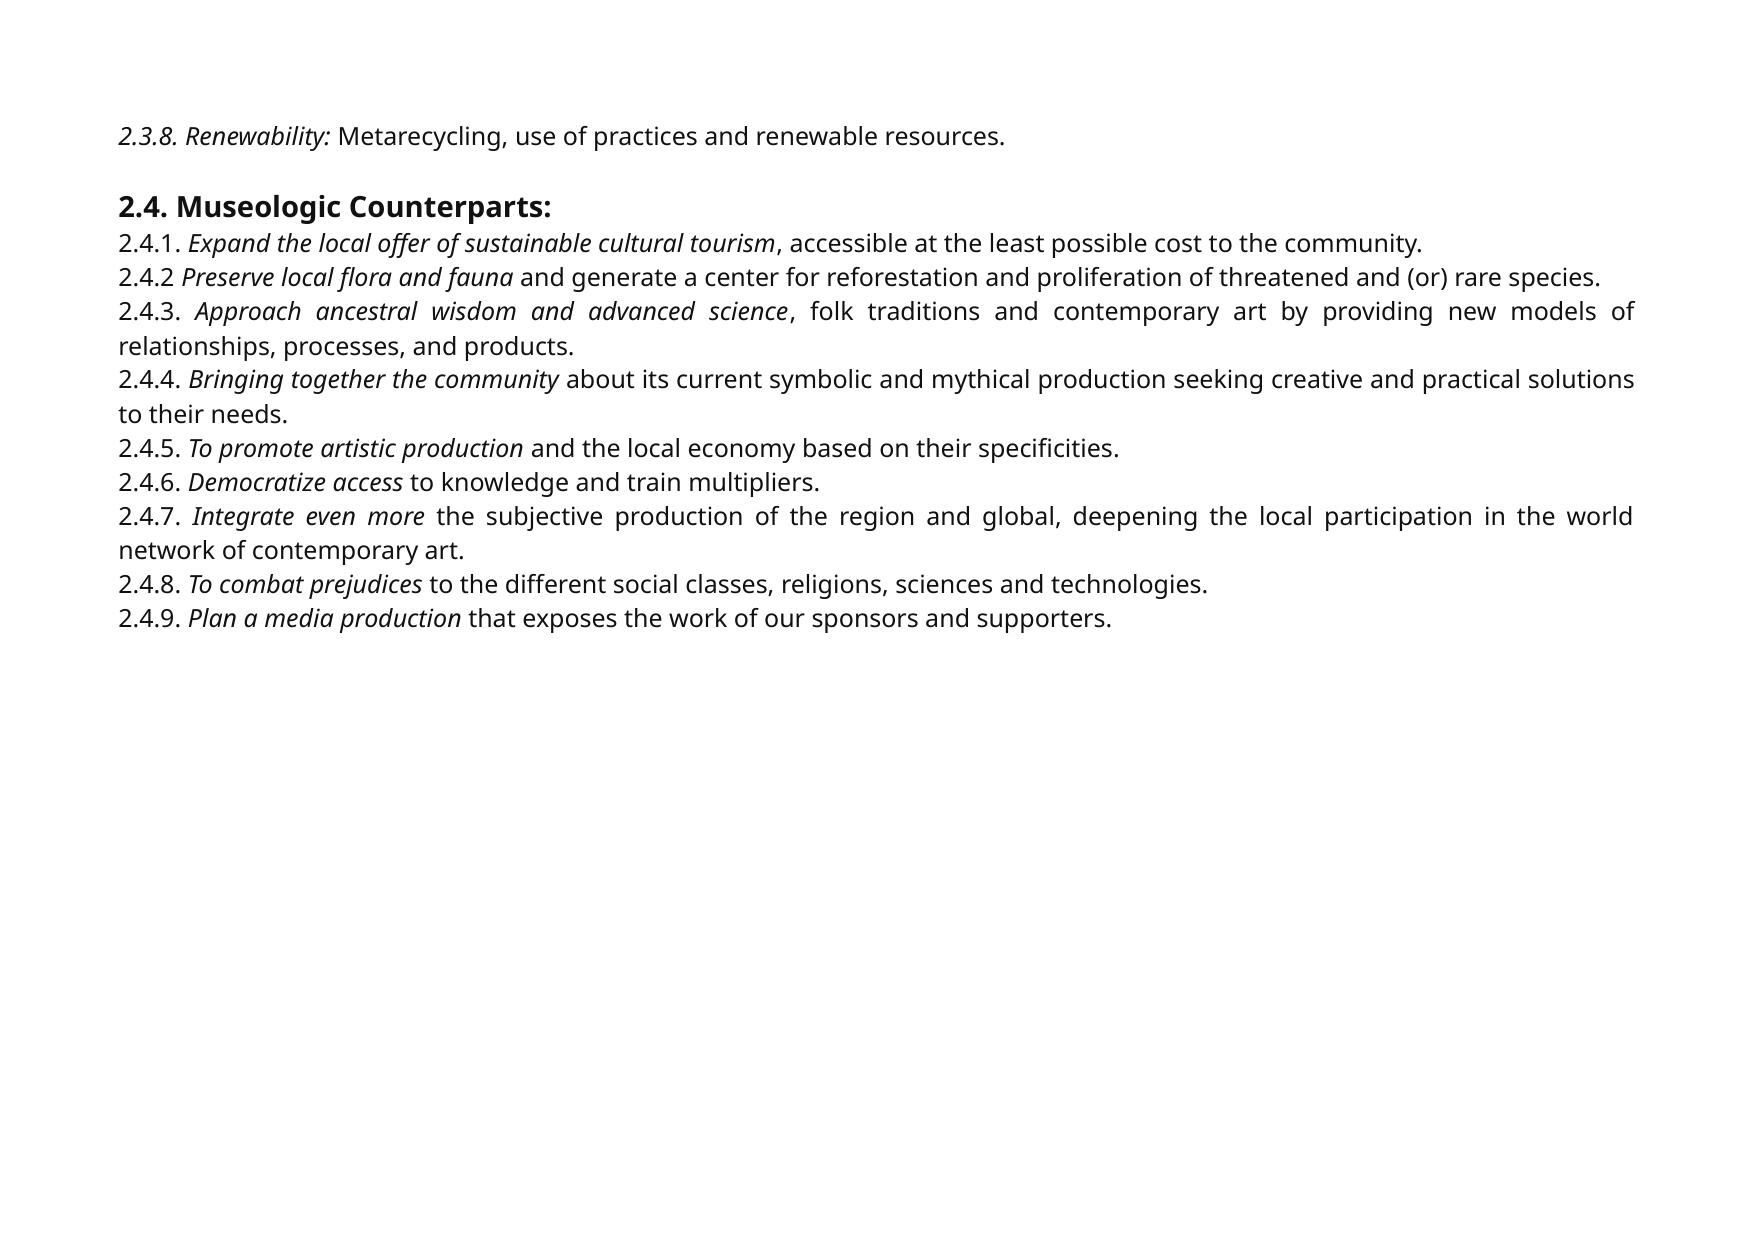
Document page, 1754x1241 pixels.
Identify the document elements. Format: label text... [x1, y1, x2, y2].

text 2.4.9. Plan a media production that exposes the work of our sponsors and supporters. [118, 601, 1636, 635]
text 2.3.8. Renewability: Metarecycling, use of practices and renewable resources. [118, 118, 1636, 152]
text 2.4.8. To combat prejudices to the different social classes, religions, sciences and technologies. [118, 567, 1636, 601]
text 2.4.4. Bringing together the community about its current symbolic and mythical production seeking creative and practical solutions to their needs. [118, 362, 1636, 430]
text 2.4.2 Preserve local flora and fauna and generate a center for reforestation and proliferation of threatened and (or) rare species. [118, 260, 1636, 294]
text 2.4.6. Democratize access to knowledge and train multipliers. [118, 464, 1636, 498]
text 2.4. Museologic Counterparts: [118, 186, 1636, 226]
text 2.4.3. Approach ancestral wisdom and advanced science, folk traditions and contemporary art by providing new models of relationships, processes, and products. [118, 294, 1636, 362]
text 2.4.7. Integrate even more the subjective production of the region and global, deepening the local participation in the world network of contemporary art. [118, 498, 1636, 567]
text 2.4.5. To promote artistic production and the local economy based on their specificities. [118, 430, 1636, 464]
text 2.4.1. Expand the local offer of sustainable cultural tourism, accessible at the least possible cost to the community. [118, 226, 1636, 260]
